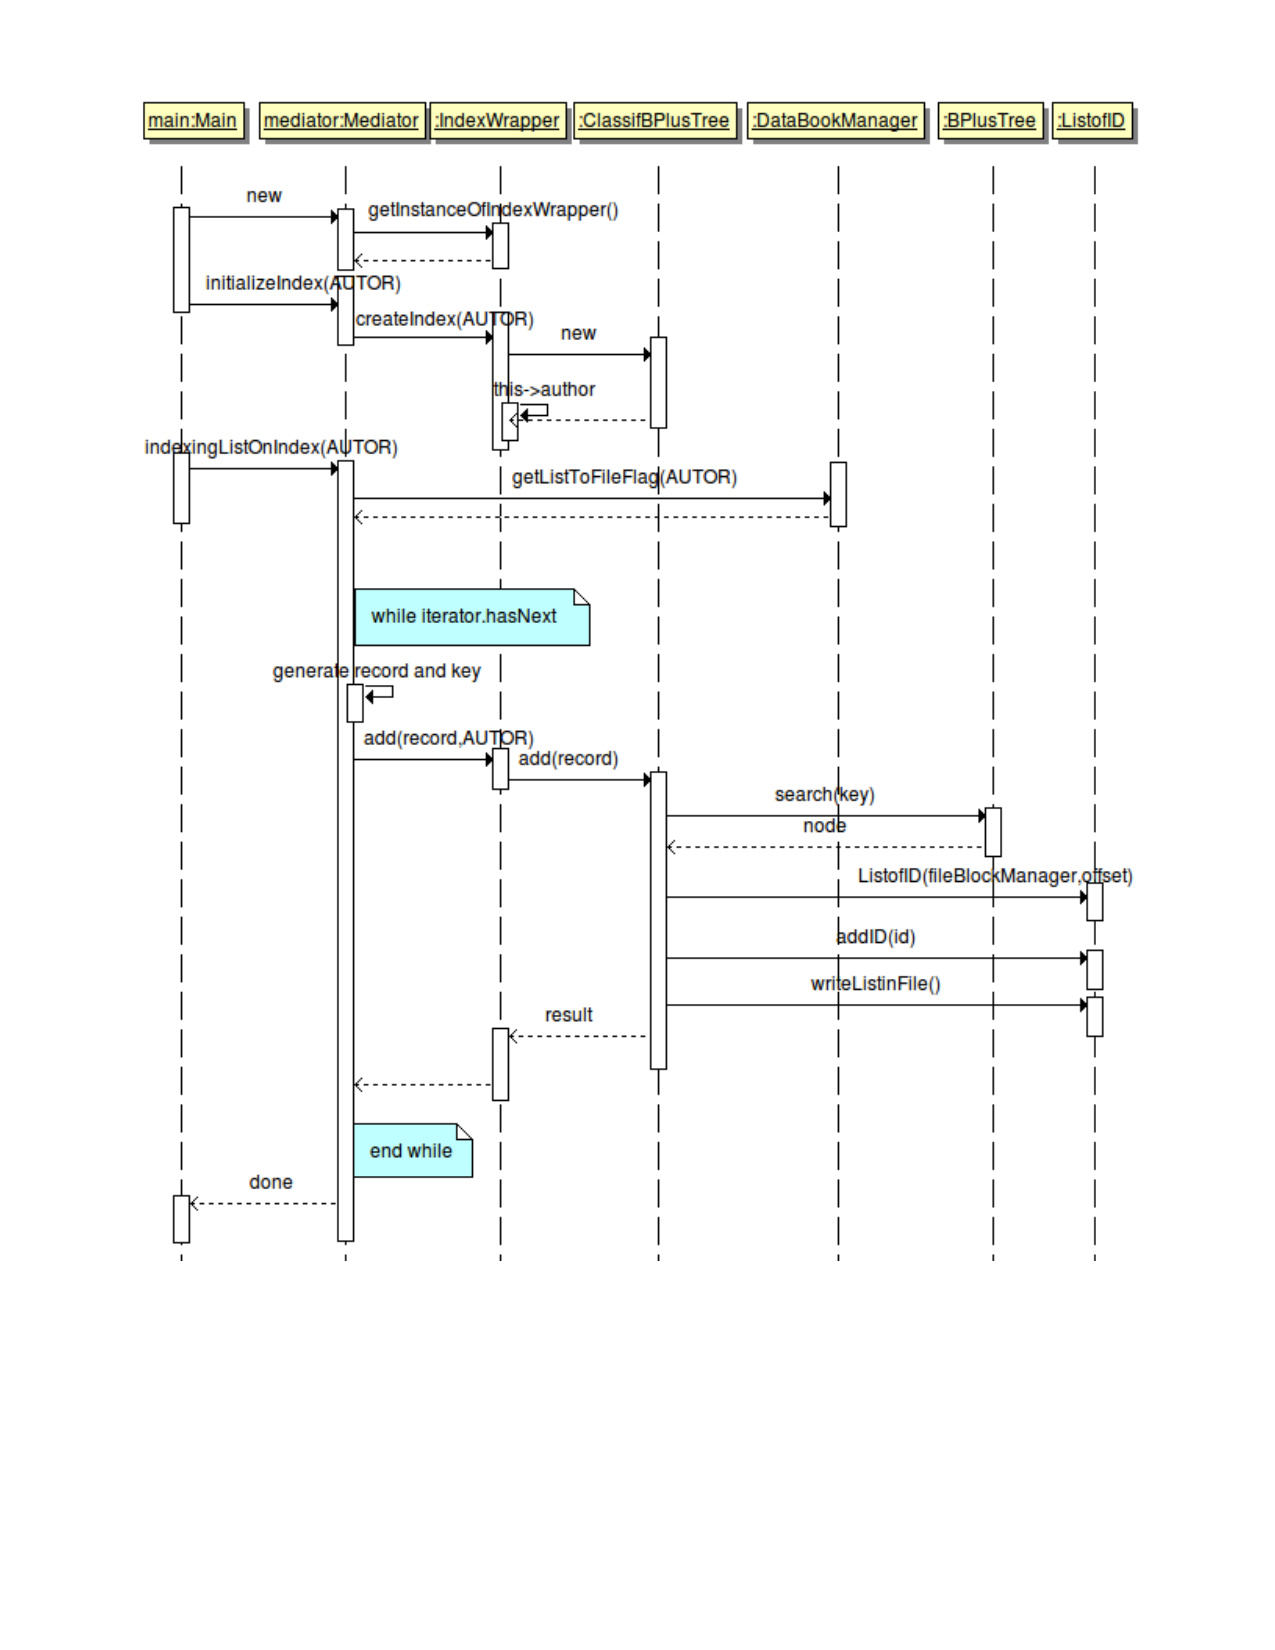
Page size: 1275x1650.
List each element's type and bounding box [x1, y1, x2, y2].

picture [132, 96, 1157, 1261]
